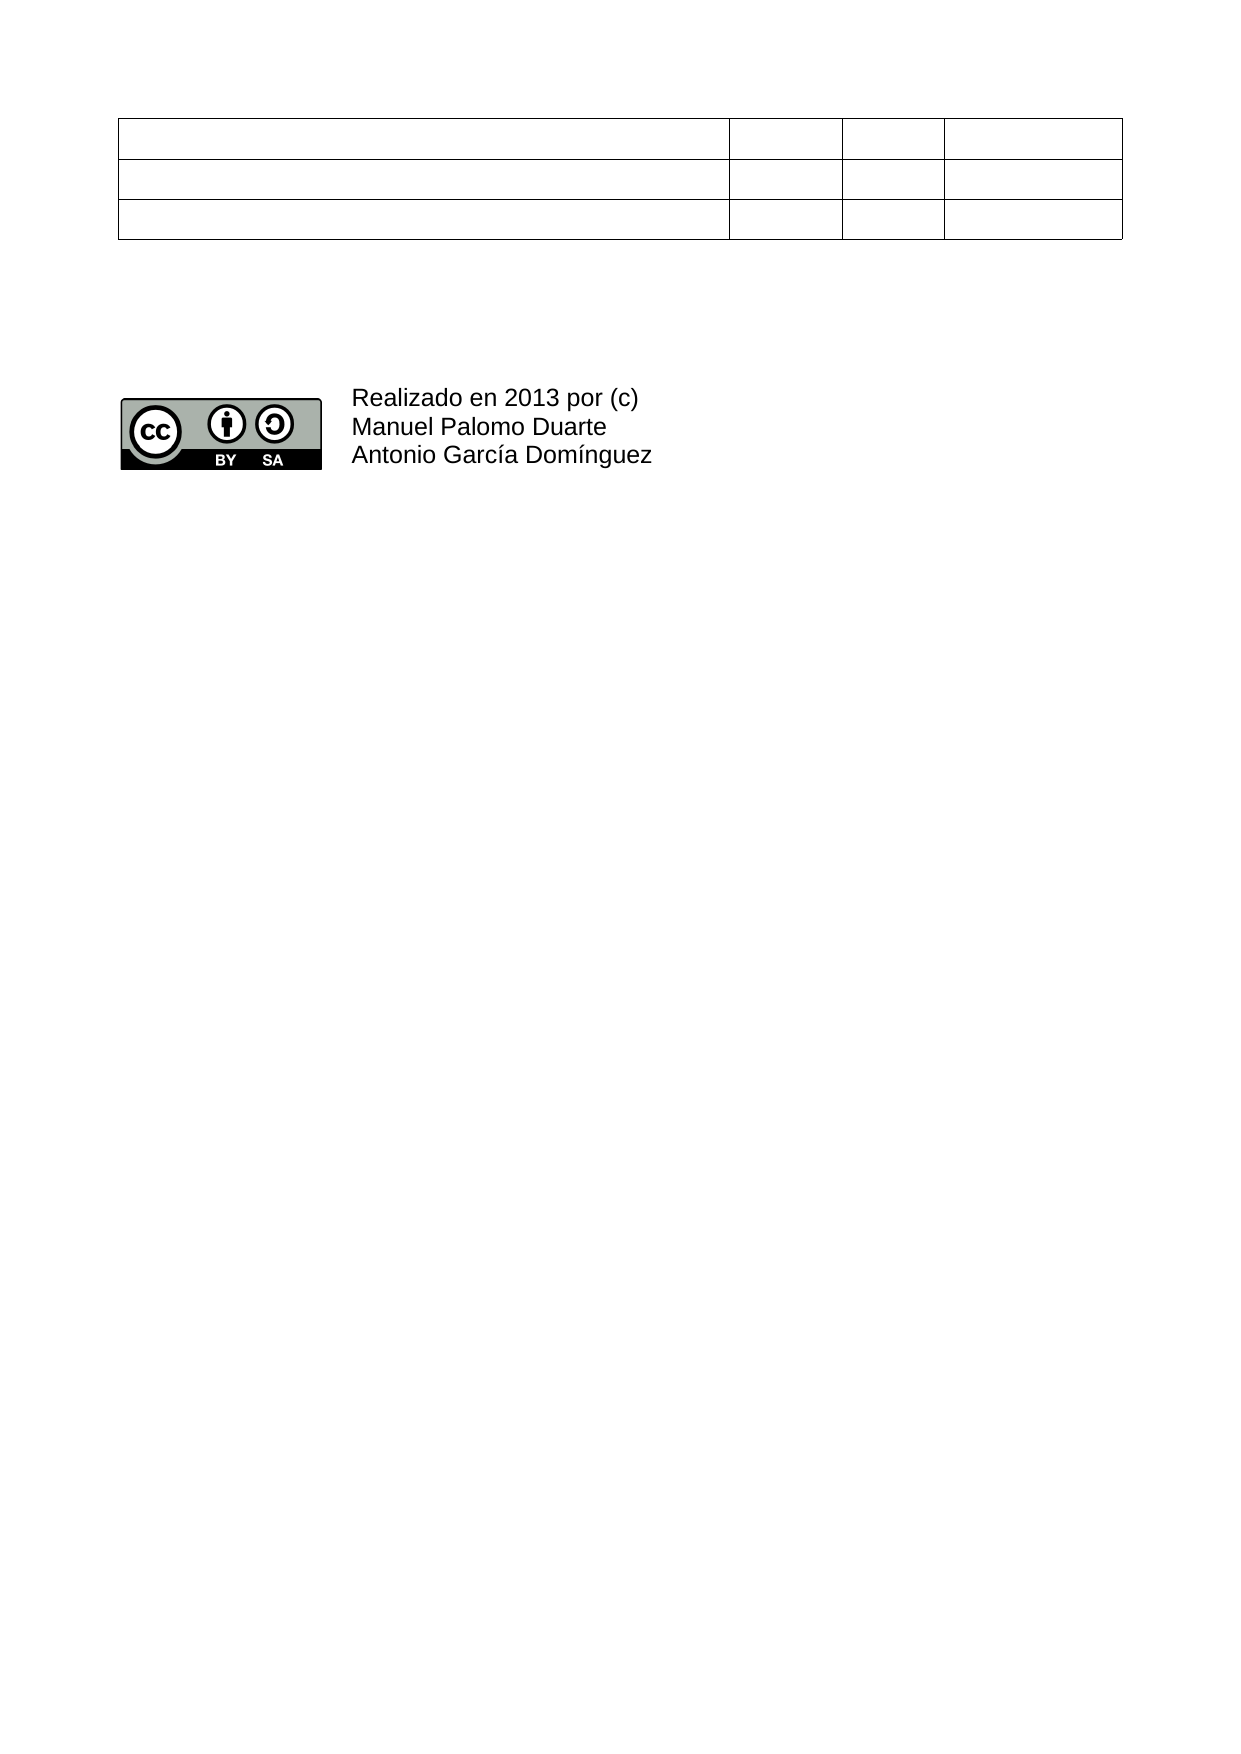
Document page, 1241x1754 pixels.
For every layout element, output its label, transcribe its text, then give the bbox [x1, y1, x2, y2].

text Realizado en 2013 por (c) [118, 383, 1122, 412]
table_cell [945, 200, 1122, 239]
table_cell [730, 160, 842, 199]
table_cell [945, 160, 1122, 199]
table_cell [843, 119, 944, 158]
table_cell [730, 119, 842, 158]
table_cell [119, 160, 729, 199]
text Antonio García Domínguez [322, 440, 1122, 469]
table_cell [843, 200, 944, 239]
table_cell [945, 119, 1122, 158]
table_cell [843, 160, 944, 199]
text Manuel Palomo Duarte [322, 412, 1122, 440]
picture [120, 398, 322, 470]
table_cell [119, 119, 729, 158]
table_cell [119, 200, 729, 239]
table_cell [730, 200, 842, 239]
